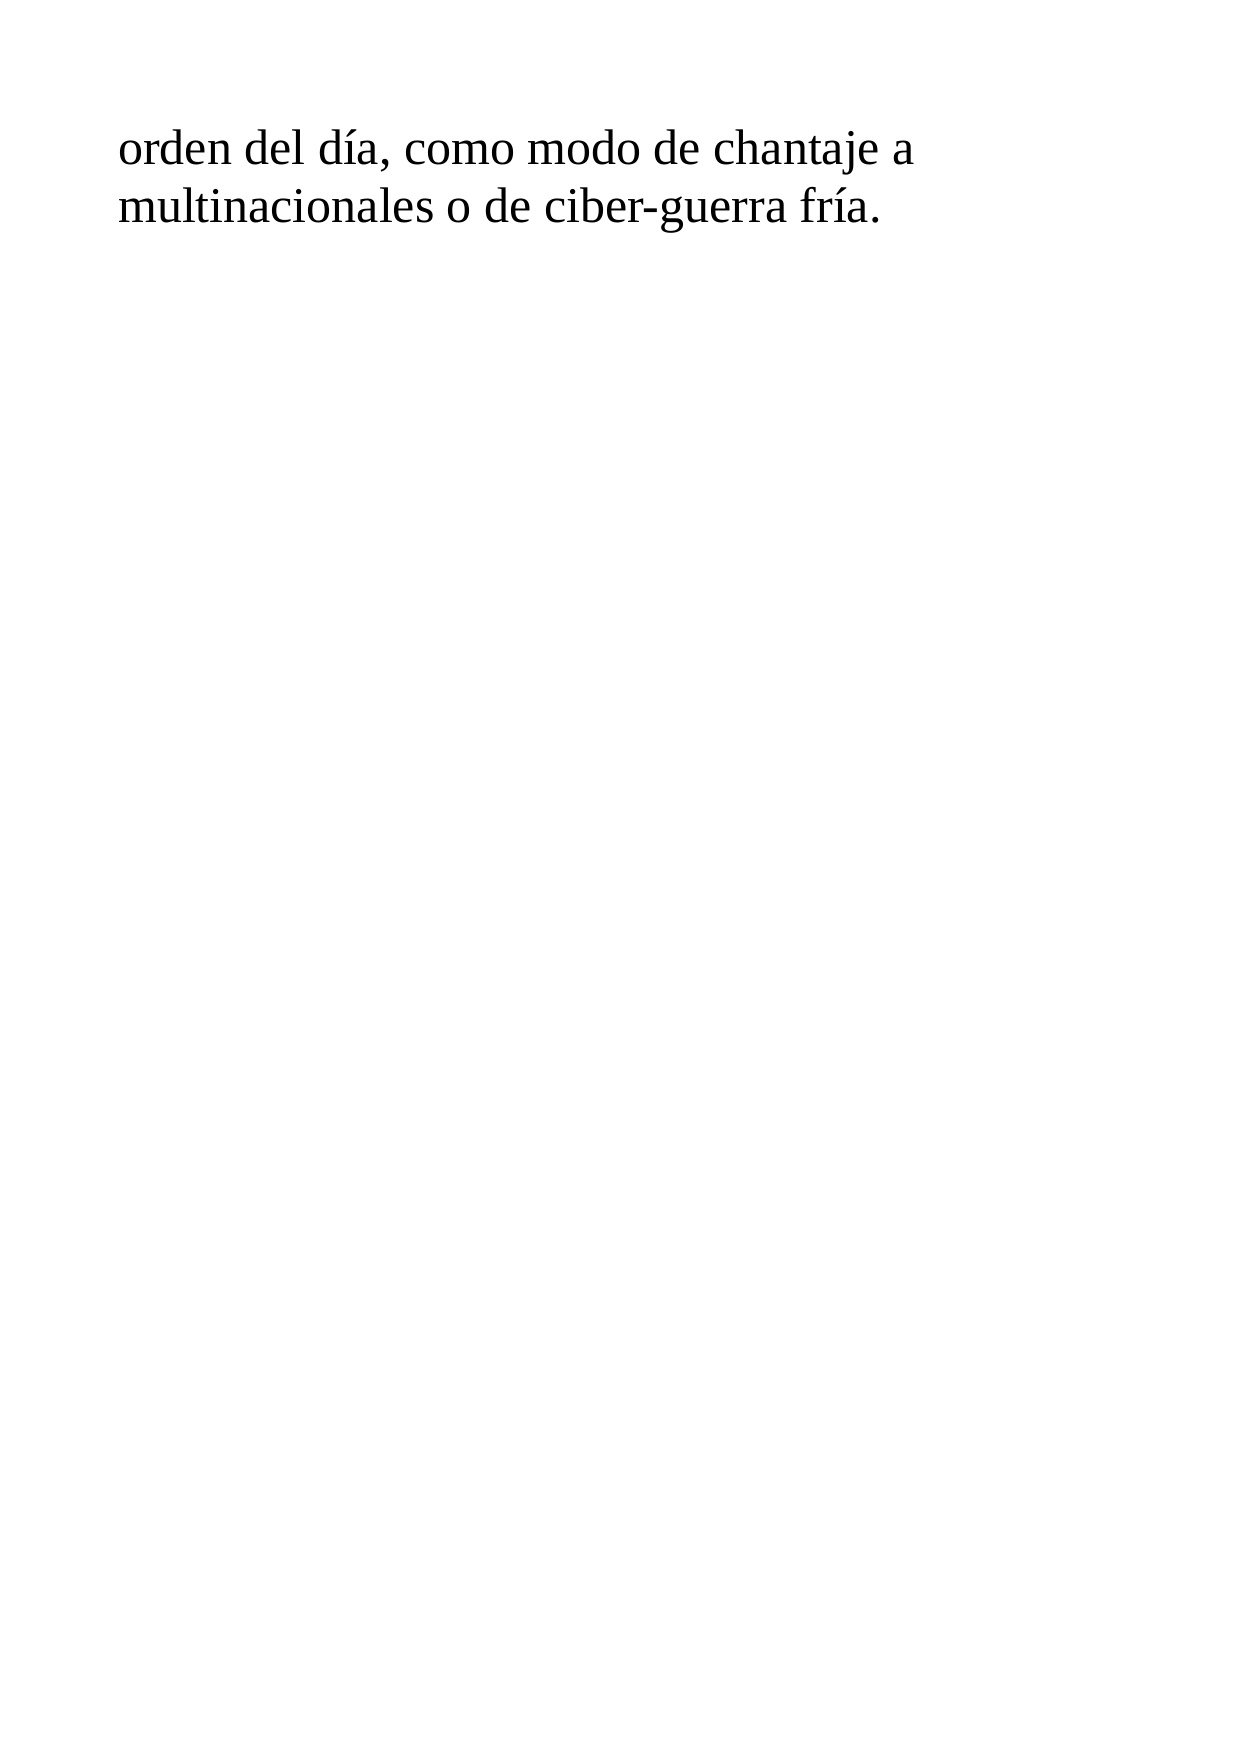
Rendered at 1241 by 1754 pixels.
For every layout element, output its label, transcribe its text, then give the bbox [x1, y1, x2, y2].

text orden del día, como modo de chantaje a multinacionales o de ciber-guerra fría. [118, 118, 1122, 233]
